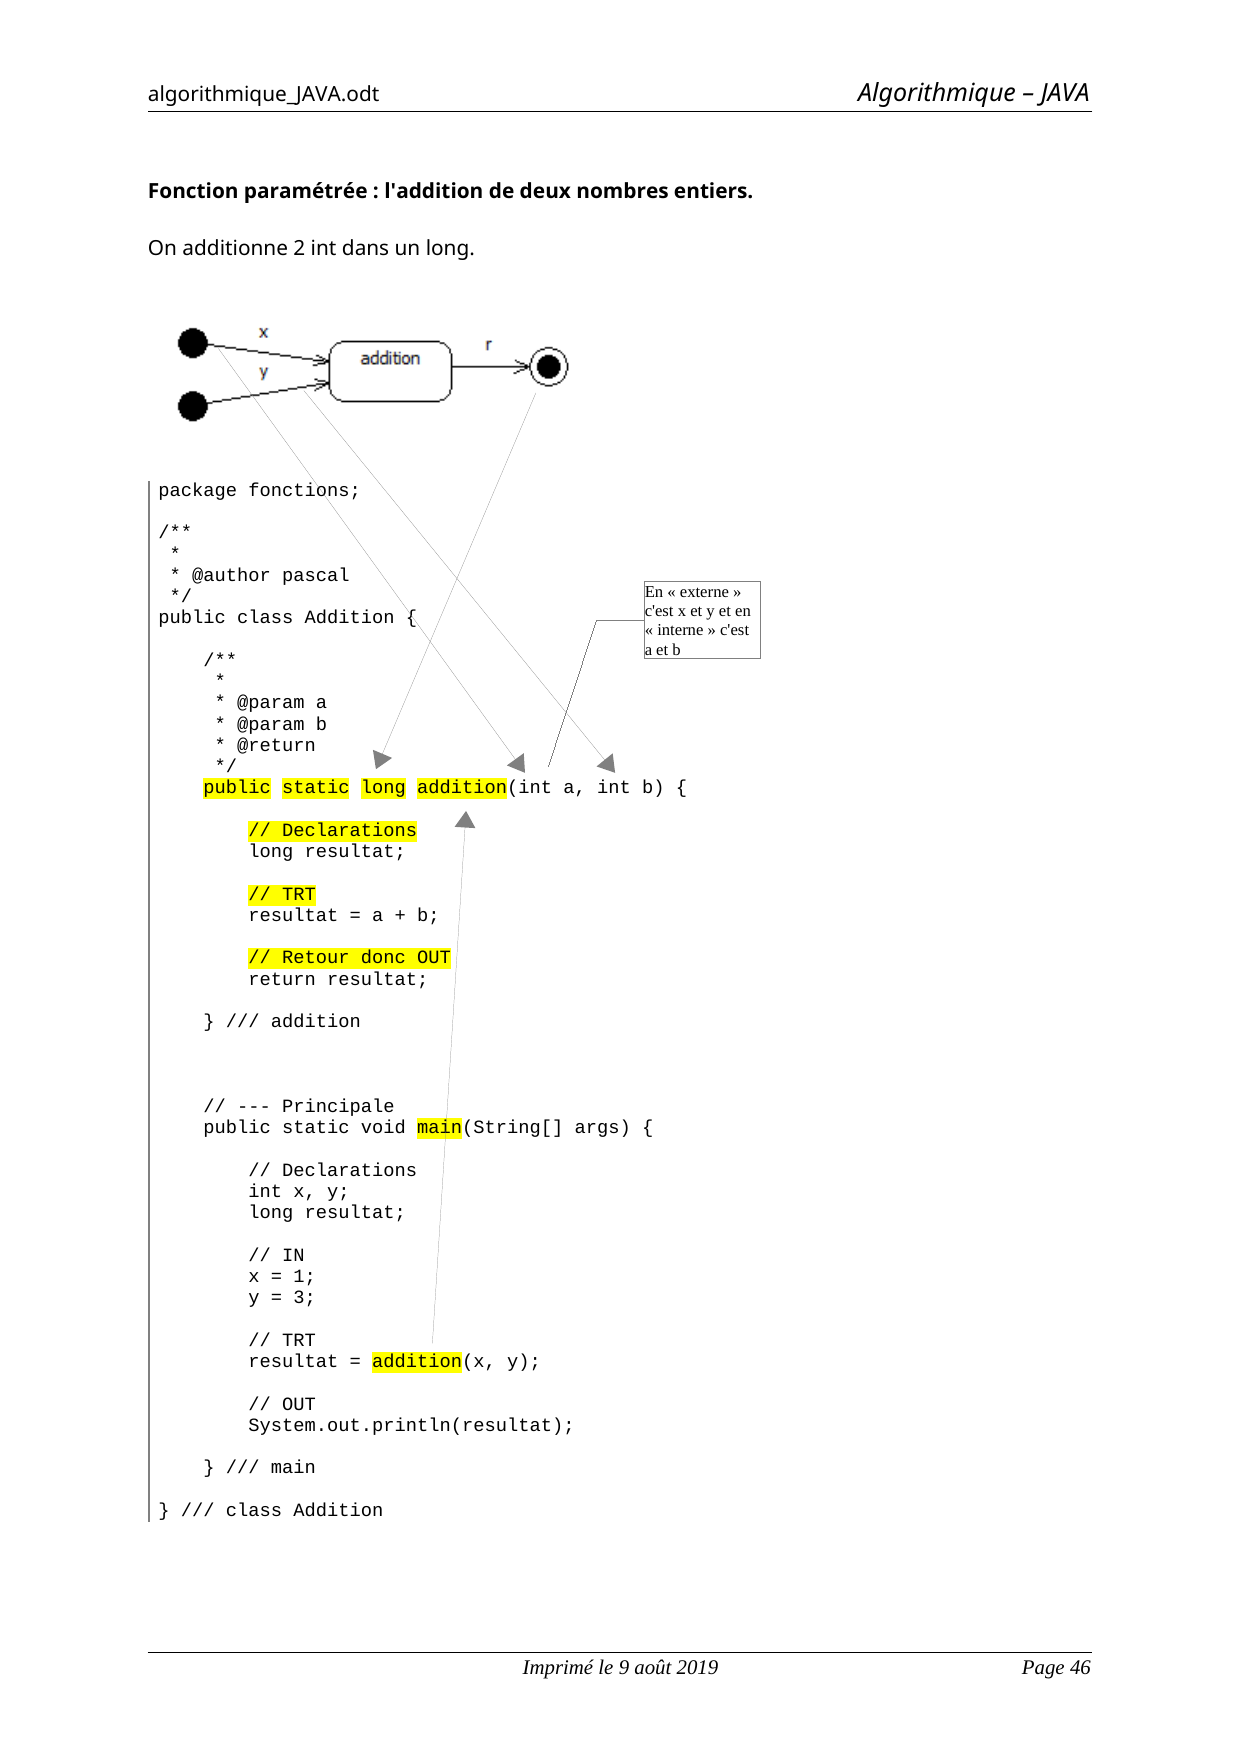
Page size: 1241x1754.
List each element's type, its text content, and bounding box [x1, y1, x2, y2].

text [438, 1246, 1092, 1267]
text */ [645, 587, 760, 608]
text * @param b [150, 714, 398, 736]
text [361, 544, 445, 566]
text } /// main [150, 1458, 1092, 1479]
text [473, 523, 1092, 544]
text public class Addition { [482, 608, 644, 629]
text [391, 714, 497, 736]
text [455, 969, 1092, 991]
text package fonctions; [316, 481, 393, 502]
text public class Addition { [407, 608, 443, 629]
text public class Addition { [150, 608, 420, 629]
text public class Addition { [645, 608, 760, 629]
text [443, 1161, 1092, 1182]
text // TRT [150, 1331, 1092, 1352]
text [430, 544, 471, 566]
text [463, 842, 1092, 863]
text // OUT [150, 1394, 1092, 1416]
picture [147, 290, 600, 453]
text [517, 651, 1092, 672]
text [377, 566, 456, 587]
text [454, 672, 549, 693]
text } /// class Addition [150, 1501, 1092, 1522]
text [469, 693, 565, 714]
text long resultat; [150, 842, 463, 863]
text y = 3; [150, 1288, 435, 1309]
text public class Addition { [437, 608, 497, 629]
text // TRT [150, 884, 461, 906]
text /** [150, 523, 358, 544]
text On additionne 2 int dans un long. [148, 233, 1092, 261]
text [465, 821, 1092, 842]
text [484, 714, 584, 736]
text resultat = addition(x, y); [150, 1352, 1092, 1373]
text int x, y; [150, 1182, 442, 1203]
text [461, 884, 1092, 906]
text [447, 1097, 1092, 1118]
text [441, 1203, 1092, 1224]
text [437, 1267, 1092, 1288]
text [535, 672, 1092, 693]
text * @param a [150, 693, 407, 714]
text */ [761, 587, 1092, 608]
text [453, 1012, 1092, 1033]
text [459, 906, 1092, 927]
text */ [150, 587, 405, 608]
text x = 1; [150, 1267, 437, 1288]
text // --- Principale [150, 1097, 447, 1118]
text [438, 651, 532, 672]
text // Declarations [150, 1161, 443, 1182]
text [552, 693, 1092, 714]
text * @author pascal [150, 566, 389, 587]
text public class Addition { [761, 608, 1092, 629]
text [346, 523, 427, 544]
text */ [150, 757, 1092, 778]
text public static long addition(int a, int b) { [150, 778, 1092, 799]
text [457, 948, 1092, 969]
text return resultat; [150, 969, 455, 991]
text // Retour donc OUT [150, 948, 457, 969]
text [442, 1182, 1092, 1203]
text [413, 523, 480, 544]
text package fonctions; [150, 481, 328, 502]
text [587, 736, 1092, 757]
text public static void main(String[] args) { [446, 1118, 1092, 1139]
text [463, 544, 1092, 566]
text * [150, 672, 416, 693]
text package fonctions; [491, 481, 1092, 502]
text [458, 566, 1092, 587]
text [569, 714, 1092, 736]
text public static void main(String[] args) { [150, 1118, 446, 1139]
text // Declarations [150, 821, 464, 842]
text resultat = a + b; [150, 906, 459, 927]
text * @return [150, 736, 389, 757]
text [400, 693, 481, 714]
text */ [445, 587, 480, 608]
text [383, 736, 512, 757]
text // IN [150, 1246, 438, 1267]
text [435, 1288, 1092, 1309]
text package fonctions; [379, 481, 497, 502]
text } /// addition [150, 1012, 453, 1033]
text System.out.println(resultat); [150, 1416, 1092, 1437]
text Fonction paramétrée : l'addition de deux nombres entiers. [148, 176, 1092, 204]
text * [150, 544, 374, 566]
text */ [392, 587, 452, 608]
text long resultat; [150, 1203, 441, 1224]
text [500, 736, 601, 757]
text [409, 672, 466, 693]
text */ [465, 587, 644, 608]
text /** [150, 651, 425, 672]
text [418, 651, 451, 672]
